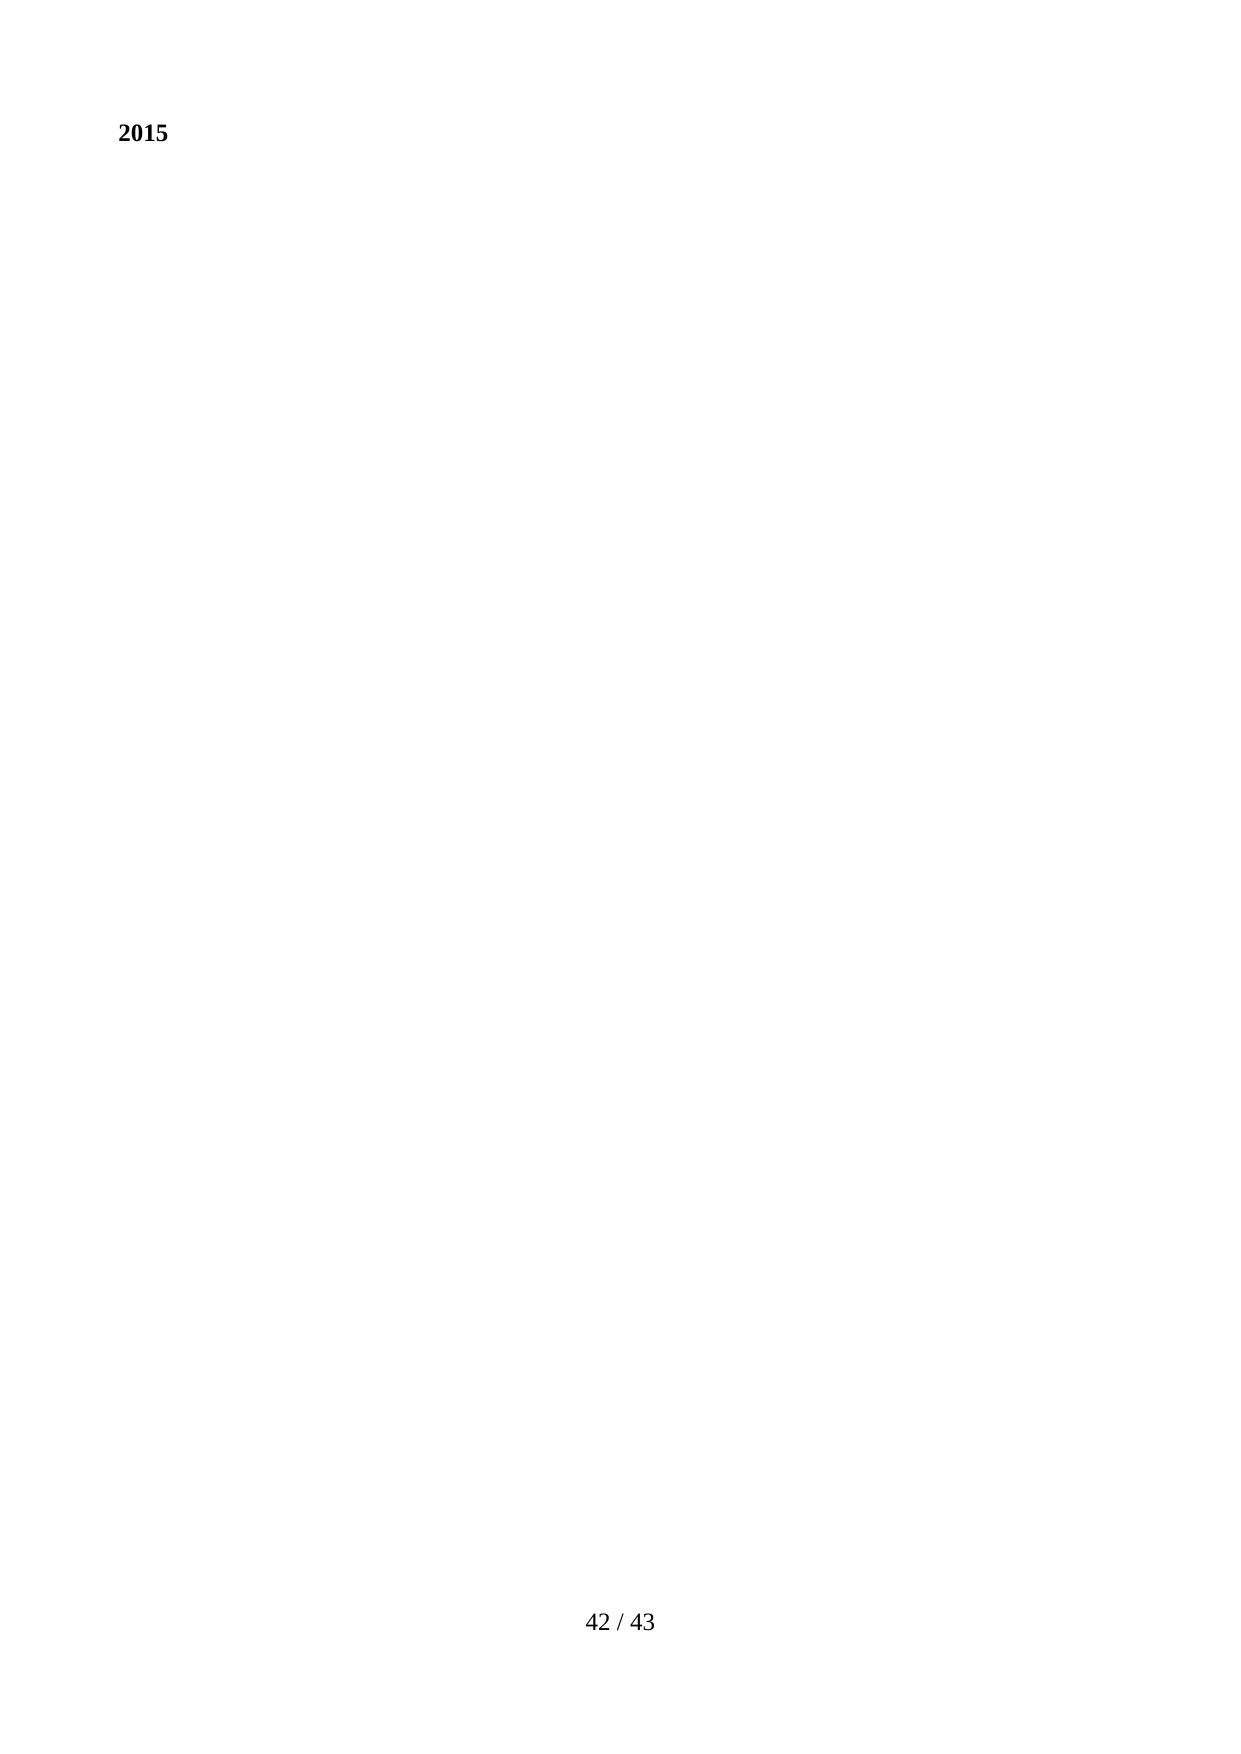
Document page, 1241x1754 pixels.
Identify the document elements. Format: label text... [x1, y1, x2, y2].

text 2015 [118, 118, 1122, 147]
